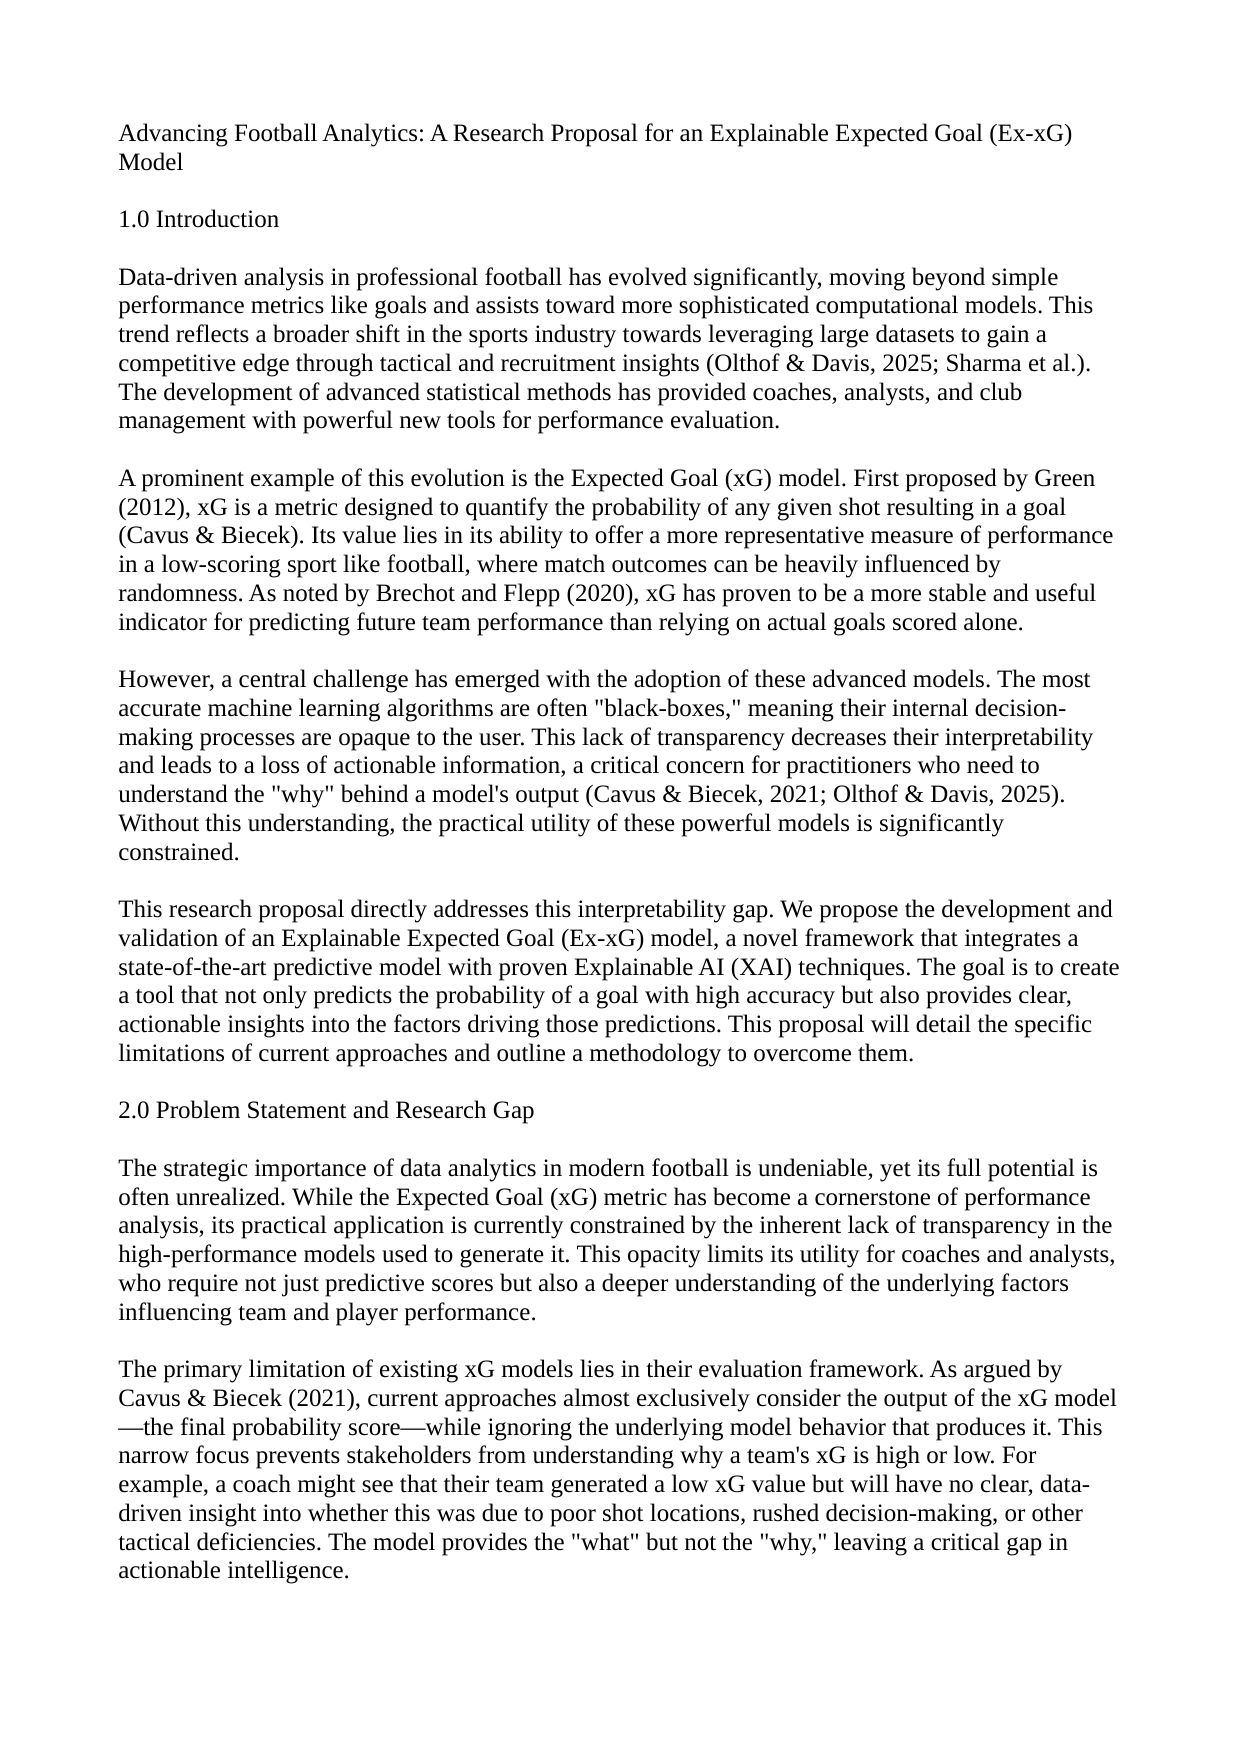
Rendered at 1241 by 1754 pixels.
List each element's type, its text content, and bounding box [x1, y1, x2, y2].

text Data-driven analysis in professional football has evolved significantly, moving beyond simple performance metrics like goals and assists toward more sophisticated computational models. This trend reflects a broader shift in the sports industry towards leveraging large datasets to gain a competitive edge through tactical and recruitment insights (Olthof & Davis, 2025; Sharma et al.). The development of advanced statistical methods has provided coaches, analysts, and club management with powerful new tools for performance evaluation. [118, 262, 1122, 434]
text A prominent example of this evolution is the Expected Goal (xG) model. First proposed by Green (2012), xG is a metric designed to quantify the probability of any given shot resulting in a goal (Cavus & Biecek). Its value lies in its ability to offer a more representative measure of performance in a low-scoring sport like football, where match outcomes can be heavily influenced by randomness. As noted by Brechot and Flepp (2020), xG has proven to be a more stable and useful indicator for predicting future team performance than relying on actual goals scored alone. [118, 463, 1122, 636]
text The primary limitation of existing xG models lies in their evaluation framework. As argued by Cavus & Biecek (2021), current approaches almost exclusively consider the output of the xG model—the final probability score—while ignoring the underlying model behavior that produces it. This narrow focus prevents stakeholders from understanding why a team's xG is high or low. For example, a coach might see that their team generated a low xG value but will have no clear, data-driven insight into whether this was due to poor shot locations, rushed decision-making, or other tactical deficiencies. The model provides the "what" but not the "why," leaving a critical gap in actionable intelligence. [118, 1354, 1122, 1584]
text The strategic importance of data analytics in modern football is undeniable, yet its full potential is often unrealized. While the Expected Goal (xG) metric has become a cornerstone of performance analysis, its practical application is currently constrained by the inherent lack of transparency in the high-performance models used to generate it. This opacity limits its utility for coaches and analysts, who require not just predictive scores but also a deeper understanding of the underlying factors influencing team and player performance. [118, 1153, 1122, 1326]
text This research proposal directly addresses this interpretability gap. We propose the development and validation of an Explainable Expected Goal (Ex-xG) model, a novel framework that integrates a state-of-the-art predictive model with proven Explainable AI (XAI) techniques. The goal is to create a tool that not only predicts the probability of a goal with high accuracy but also provides clear, actionable insights into the factors driving those predictions. This proposal will detail the specific limitations of current approaches and outline a methodology to overcome them. [118, 894, 1122, 1067]
text However, a central challenge has emerged with the adoption of these advanced models. The most accurate machine learning algorithms are often "black-boxes," meaning their internal decision-making processes are opaque to the user. This lack of transparency decreases their interpretability and leads to a loss of actionable information, a critical concern for practitioners who need to understand the "why" behind a model's output (Cavus & Biecek, 2021; Olthof & Davis, 2025). Without this understanding, the practical utility of these powerful models is significantly constrained. [118, 664, 1122, 866]
text 2.0 Problem Statement and Research Gap [118, 1096, 1122, 1124]
text Advancing Football Analytics: A Research Proposal for an Explainable Expected Goal (Ex-xG) Model [118, 118, 1122, 176]
text 1.0 Introduction [118, 204, 1122, 233]
